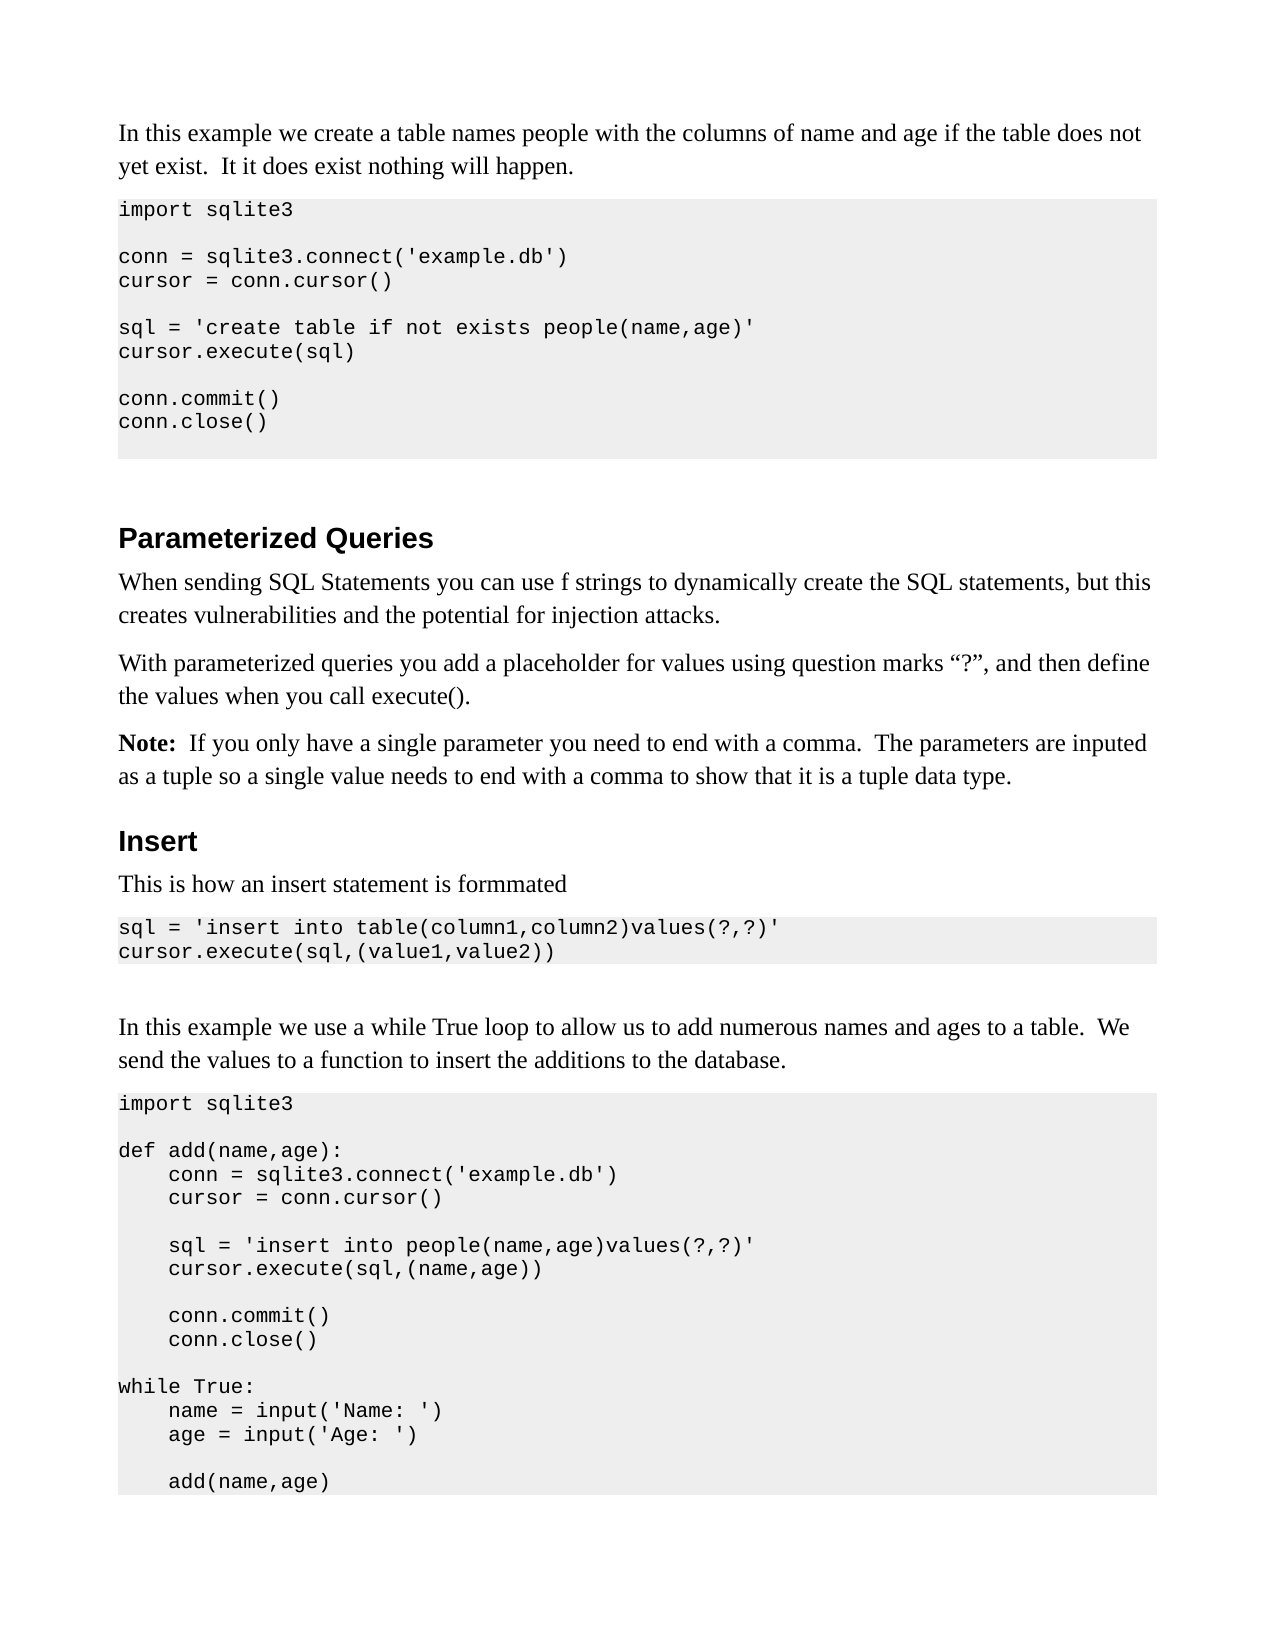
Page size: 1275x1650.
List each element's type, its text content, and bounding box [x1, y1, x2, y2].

text cursor = conn.cursor() [118, 1187, 1157, 1211]
text This is how an insert statement is formmated [118, 869, 1157, 898]
text sql = 'insert into table(column1,column2)values(?,?)' [118, 917, 1157, 941]
text In this example we create a table names people with the columns of name and age if the table does not yet exist. It it does exist nothing will happen. [118, 118, 1157, 180]
text sql = 'insert into people(name,age)values(?,?)' [118, 1234, 1157, 1258]
text cursor.execute(sql,(value1,value2)) [118, 941, 1157, 964]
text sql = 'create table if not exists people(name,age)' [118, 317, 1157, 341]
text When sending SQL Statements you can use f strings to dynamically create the SQL statements, but this creates vulnerabilities and the potential for injection attacks. [118, 567, 1157, 629]
text conn.commit() [118, 1306, 1157, 1329]
text add(name,age) [118, 1471, 1157, 1495]
subtitle Insert [118, 823, 1157, 857]
text conn.commit() [118, 388, 1157, 412]
text import sqlite3 [118, 199, 1157, 222]
text cursor = conn.cursor() [118, 270, 1157, 293]
subtitle Parameterized Queries [118, 521, 1157, 554]
text Note: If you only have a single parameter you need to end with a comma. The parameters are inputed as a tuple so a single value needs to end with a comma to show that it is a tuple data type. [118, 728, 1157, 790]
text cursor.execute(sql) [118, 341, 1157, 364]
text conn.close() [118, 1329, 1157, 1353]
text cursor.execute(sql,(name,age)) [118, 1258, 1157, 1282]
text name = input('Name: ') [118, 1400, 1157, 1424]
text In this example we use a while True loop to allow us to add numerous names and ages to a table. We send the values to a function to insert the additions to the database. [118, 1012, 1157, 1074]
text while True: [118, 1376, 1157, 1400]
text conn = sqlite3.connect('example.db') [118, 1164, 1157, 1187]
text With parameterized queries you add a placeholder for values using question marks “?”, and then define the values when you call execute(). [118, 648, 1157, 709]
text conn.close() [118, 412, 1157, 435]
text conn = sqlite3.connect('example.db') [118, 246, 1157, 270]
text import sqlite3 [118, 1093, 1157, 1116]
text age = input('Age: ') [118, 1424, 1157, 1447]
text def add(name,age): [118, 1140, 1157, 1164]
